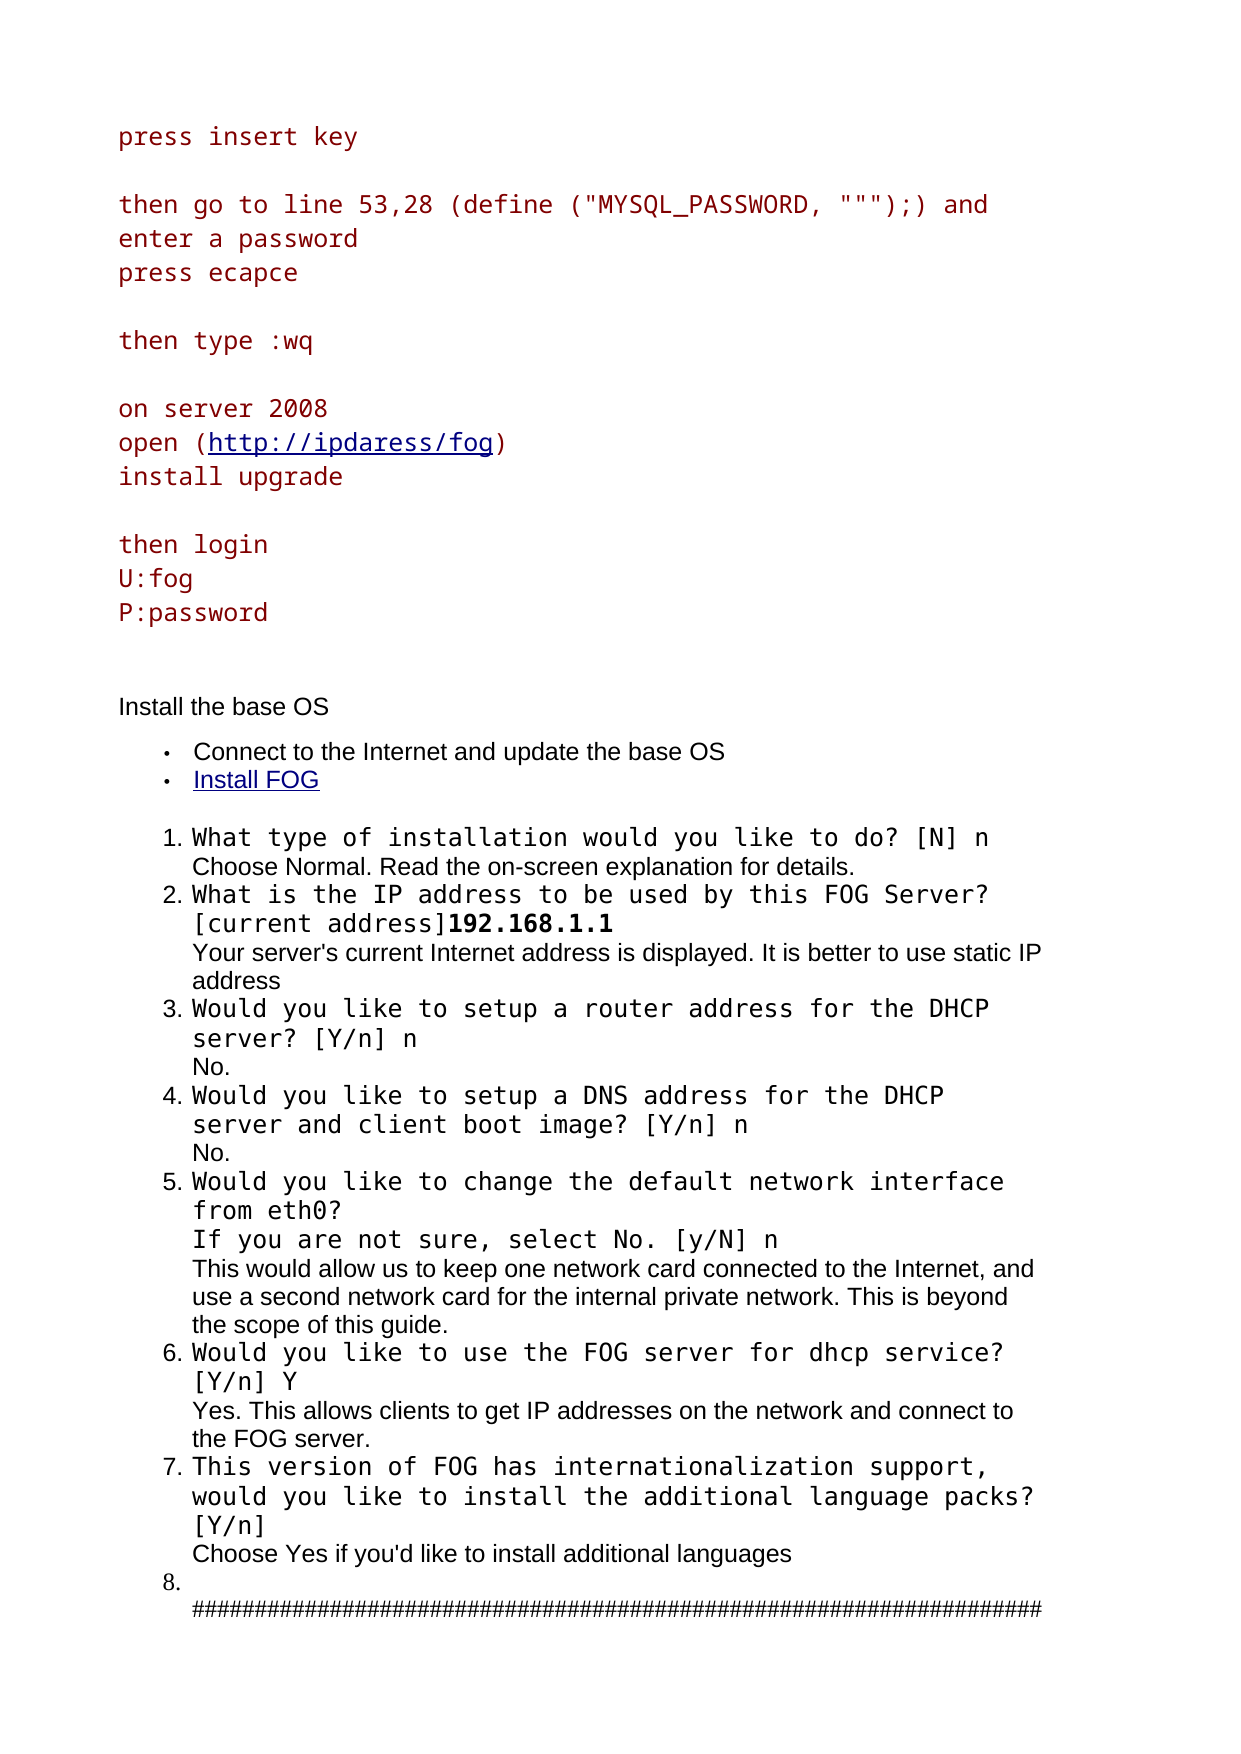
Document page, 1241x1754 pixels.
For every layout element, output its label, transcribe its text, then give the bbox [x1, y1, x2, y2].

list Connect to the Internet and update the base OS [164, 738, 1043, 766]
list ##################################################################### [162, 1568, 1043, 1623]
list This version of FOG has internationalization support, would you like to install the additional language packs? [Y/n] Choose Yes if you'd like to install additional languages [162, 1452, 1043, 1568]
list Install FOG [164, 766, 1043, 794]
list This would allow us to keep one network card connected to the Internet, and use a second network card for the internal private network. This is beyond the scope of this guide. [162, 1254, 1043, 1338]
list Would you like to change the default network interface from eth0? [162, 1167, 1043, 1225]
list Would you like to use the FOG server for dhcp service? [Y/n] Y Yes. This allows clients to get IP addresses on the network and connect to the FOG server. [162, 1338, 1043, 1452]
list Would you like to setup a router address for the DHCP server? [Y/n] n No. [162, 994, 1043, 1081]
list What type of installation would you like to do? [N] n Choose Normal. Read the on-screen explanation for details. [162, 823, 1043, 880]
list Would you like to setup a DNS address for the DHCP server and client boot image? [Y/n] n No. [162, 1081, 1043, 1167]
list If you are not sure, select No. [y/N] n [162, 1225, 1043, 1254]
text Install the base OS [118, 692, 1043, 720]
text press insert key then go to line 53,28 (define ("MYSQL_PASSWORD, """);) and enter a password press ecapce then type :wq on server 2008 open (http://ipdaress/fog) install upgrade then login U:fog P:password [118, 118, 1043, 629]
list What is the IP address to be used by this FOG Server? [current address]192.168.1.1 Your server's current Internet address is displayed. It is better to use static IP address [162, 880, 1043, 994]
